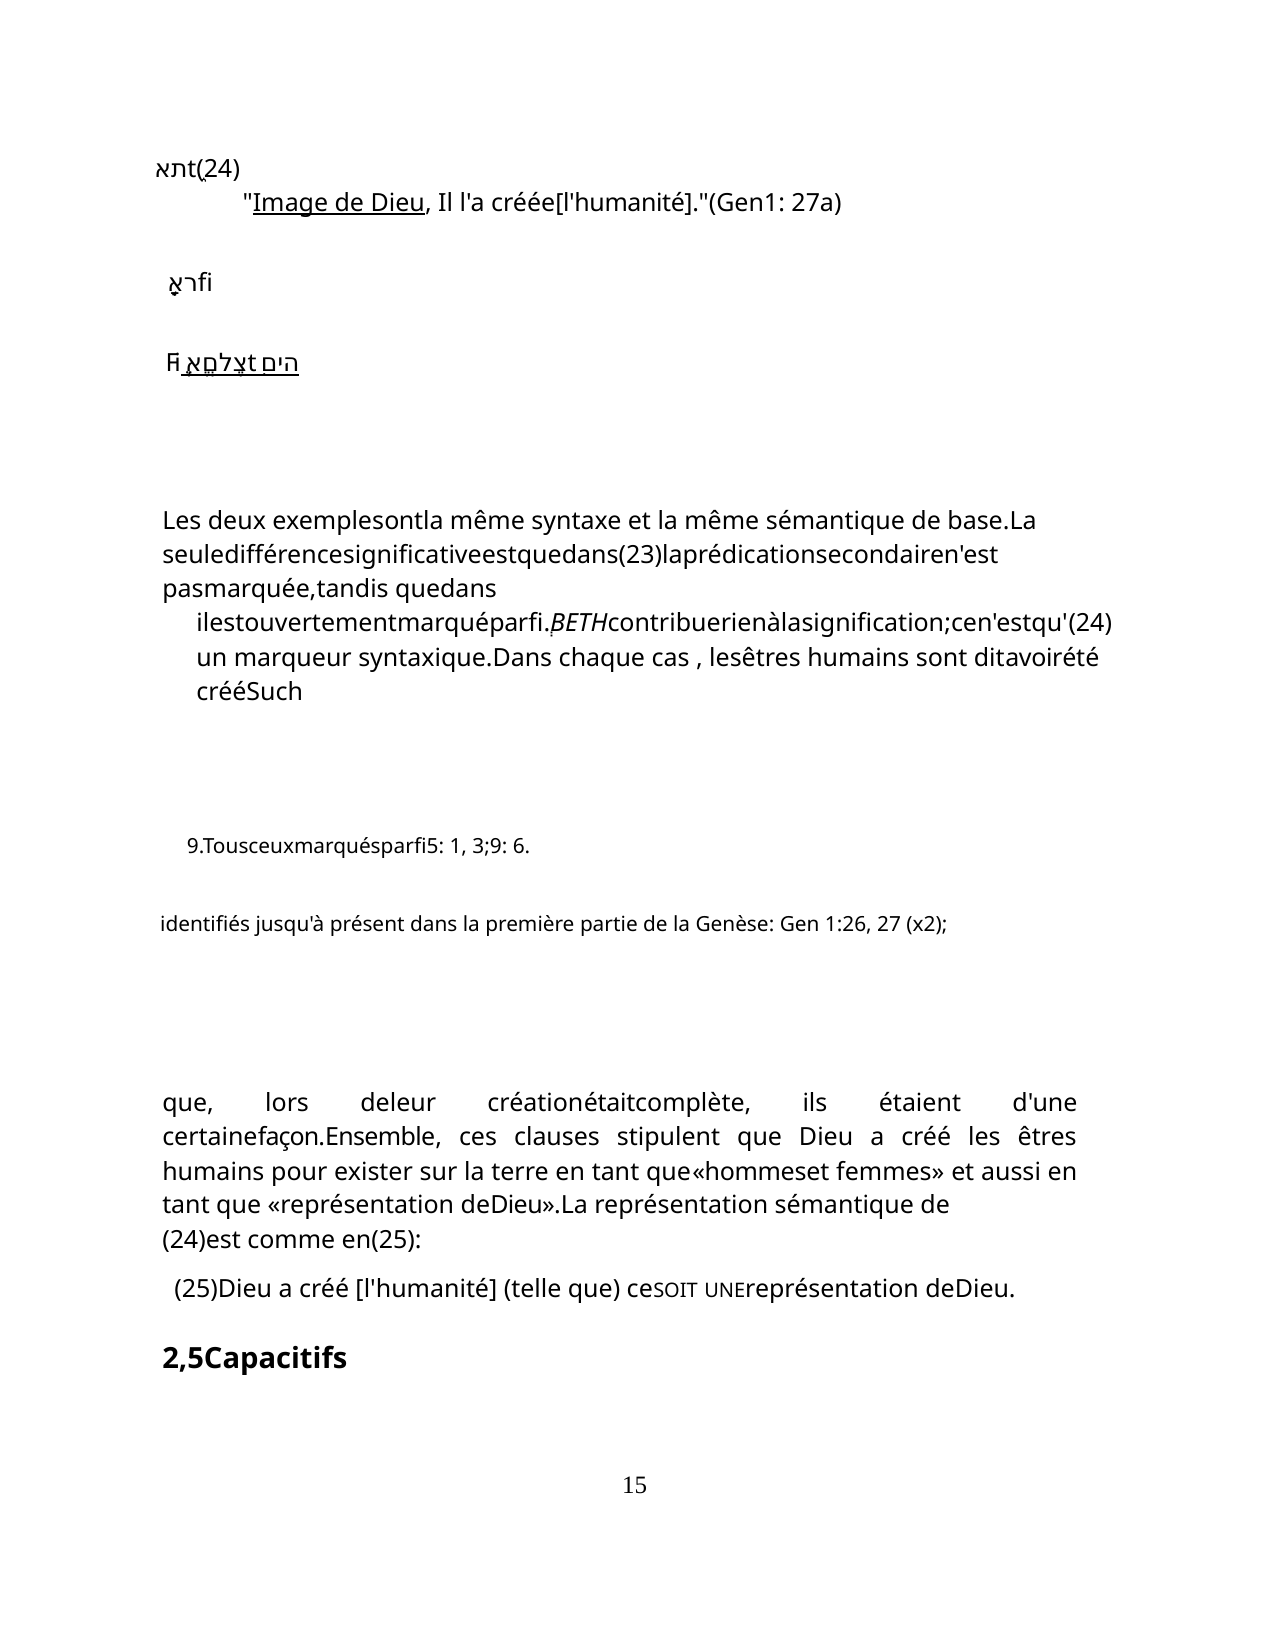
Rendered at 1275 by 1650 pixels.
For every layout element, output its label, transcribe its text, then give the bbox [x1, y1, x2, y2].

text (24)t֑תא [150, 150, 1101, 184]
text que, lors deleur créationétaitcomplète, ils étaient d'une certainefaçon.Ensemble, ces clauses stipulent que Dieu a créé les êtres humains pour exister sur la terre en tant que«hommeset femmes» et aussi en tant que «représentation deDieu».La représentation sémantique de [162, 1085, 1078, 1221]
text identifiés jusqu'à présent dans la première partie de la Genèse: Gen 1:26, 27 (x2); [160, 875, 1125, 937]
text ָ֣ראfi [167, 231, 1125, 299]
text (24)ilestouvertementmarquéparfiְ.BETHcontribuerienàlasignification;cen'estqu'un marqueur syntaxique.Dans chaque cas , lesêtres humains sont ditavoirété crééSuch [197, 605, 1113, 707]
text 9.Tousceuxmarquésparfi5: 1, 3;9: 6. [162, 831, 1125, 859]
text (24)est comme en(25): [162, 1221, 1125, 1255]
text "Image de Dieu, Il l'a créée[l'humanité]."(Gen1: 27a) [242, 184, 1125, 219]
text (25)Dieu a créé [l'humanité] (telle que) cesoit unereprésentation deDieu. [174, 1271, 1125, 1305]
text Les deux exemplesontla même syntaxe et la même sémantique de base.La seuledifférencesignificativeestquedans(23)laprédicationsecondairen'est pasmarquée,tandis quedans [162, 502, 1078, 605]
text 2,5Capacitifs [162, 1337, 1125, 1377]
text Fiֶ֥צֶלםֱאtִהים [165, 311, 1125, 379]
